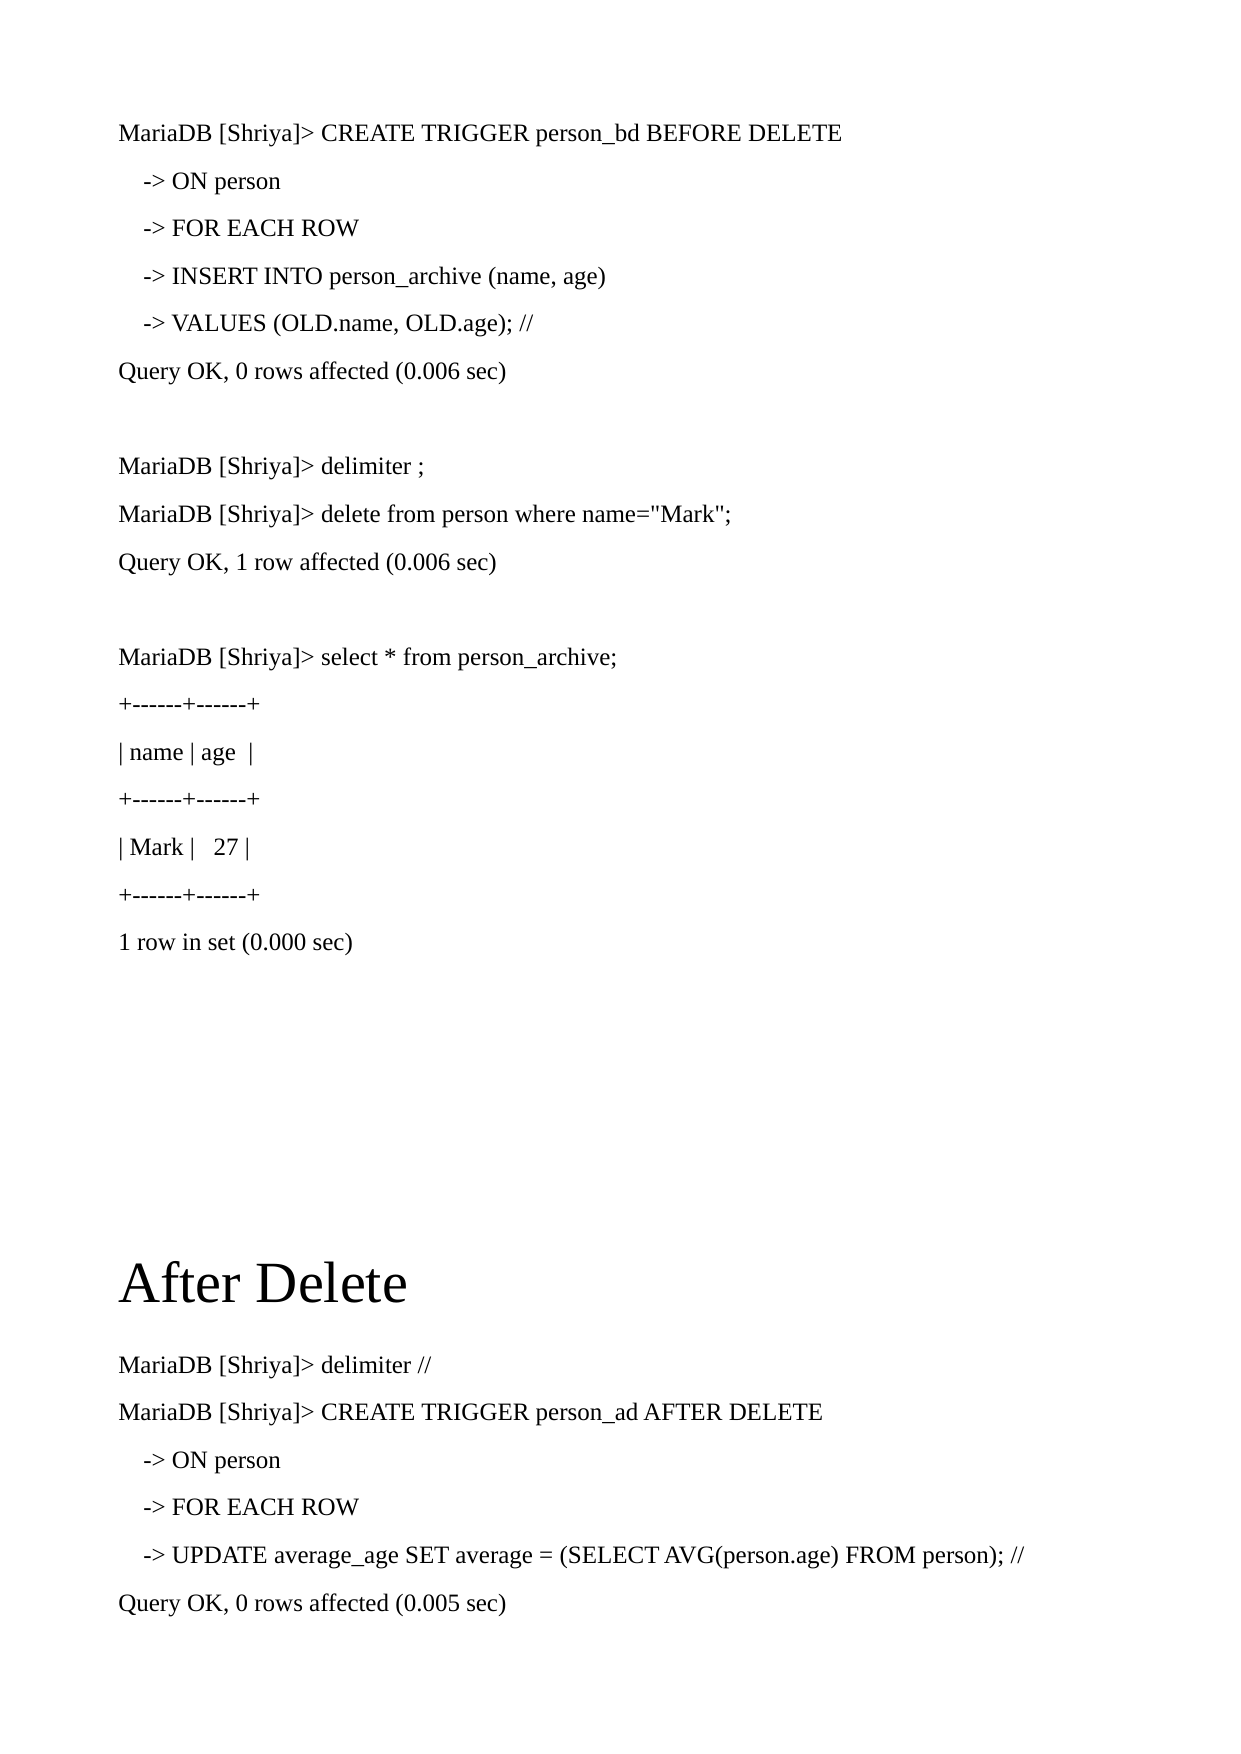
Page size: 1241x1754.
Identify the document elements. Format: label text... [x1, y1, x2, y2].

text MariaDB [Shriya]> CREATE TRIGGER person_bd BEFORE DELETE [118, 118, 1122, 147]
text Query OK, 0 rows affected (0.006 sec) [118, 356, 1122, 385]
text Query OK, 0 rows affected (0.005 sec) [118, 1588, 1122, 1616]
text -> FOR EACH ROW [118, 213, 1122, 242]
text MariaDB [Shriya]> delete from person where name="Mark"; [118, 499, 1122, 528]
text MariaDB [Shriya]> delimiter ; [118, 451, 1122, 480]
text -> UPDATE average_age SET average = (SELECT AVG(person.age) FROM person); // [118, 1540, 1122, 1569]
text +------+------+ [118, 689, 1122, 718]
text -> INSERT INTO person_archive (name, age) [118, 261, 1122, 290]
text -> FOR EACH ROW [118, 1492, 1122, 1521]
text MariaDB [Shriya]> select * from person_archive; [118, 642, 1122, 671]
text MariaDB [Shriya]> CREATE TRIGGER person_ad AFTER DELETE [118, 1397, 1122, 1426]
text | name | age | [118, 737, 1122, 766]
text -> ON person [118, 1445, 1122, 1474]
text -> VALUES (OLD.name, OLD.age); // [118, 308, 1122, 337]
text | Mark | 27 | [118, 832, 1122, 861]
text -> ON person [118, 166, 1122, 194]
text MariaDB [Shriya]> delimiter // [118, 1317, 1122, 1378]
text After Delete [118, 1248, 1122, 1315]
text +------+------+ [118, 880, 1122, 908]
text 1 row in set (0.000 sec) [118, 927, 1122, 956]
text +------+------+ [118, 784, 1122, 813]
text Query OK, 1 row affected (0.006 sec) [118, 547, 1122, 575]
